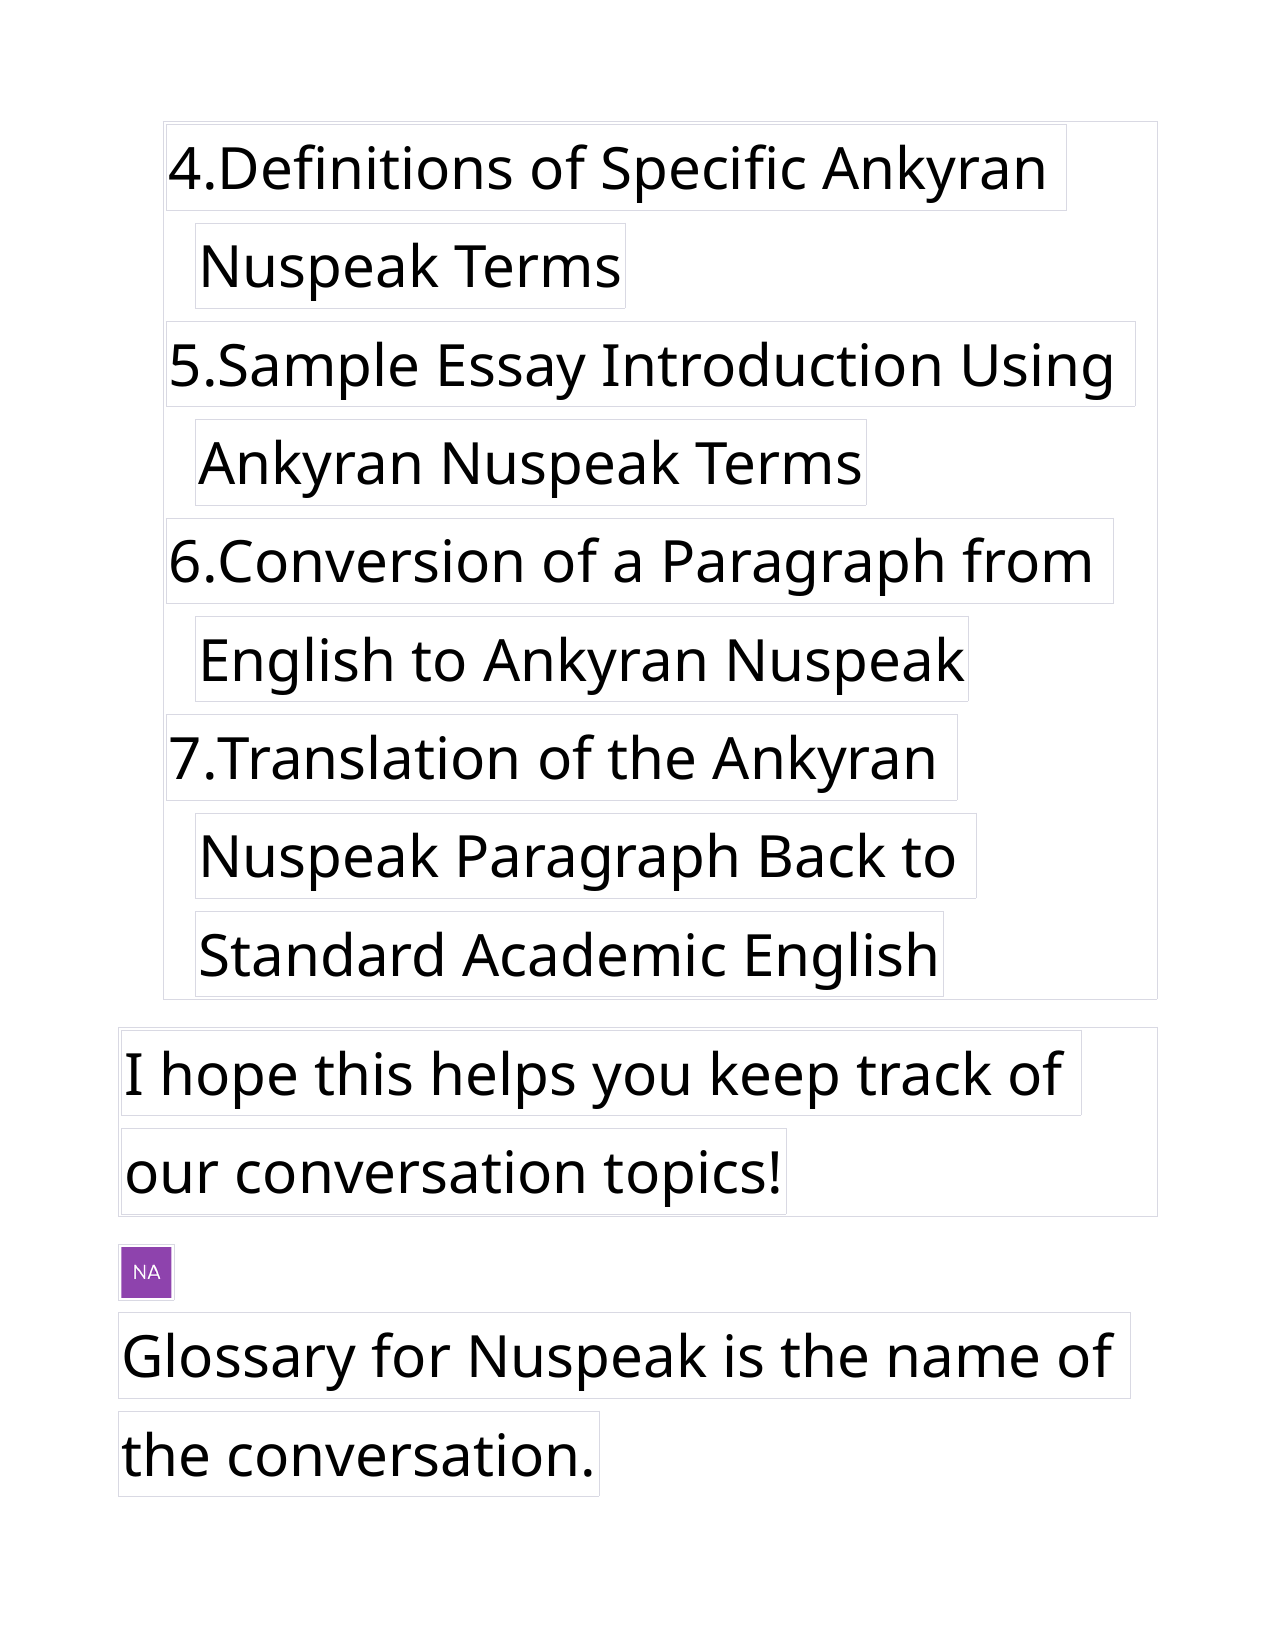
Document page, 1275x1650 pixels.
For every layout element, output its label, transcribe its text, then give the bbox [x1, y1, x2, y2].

list Definitions of Specific Ankyran Nuspeak Terms [164, 122, 1157, 308]
list Conversion of a Paragraph from English to Ankyran Nuspeak [164, 514, 1157, 701]
picture [121, 1247, 172, 1298]
list Sample Essay Introduction Using Ankyran Nuspeak Terms [164, 318, 1157, 505]
text I hope this helps you keep track of our conversation topics! [119, 1028, 1157, 1216]
list Translation of the Ankyran Nuspeak Paragraph Back to Standard Academic English [164, 711, 1157, 999]
text Glossary for Nuspeak is the name of the conversation. [118, 1312, 1157, 1496]
